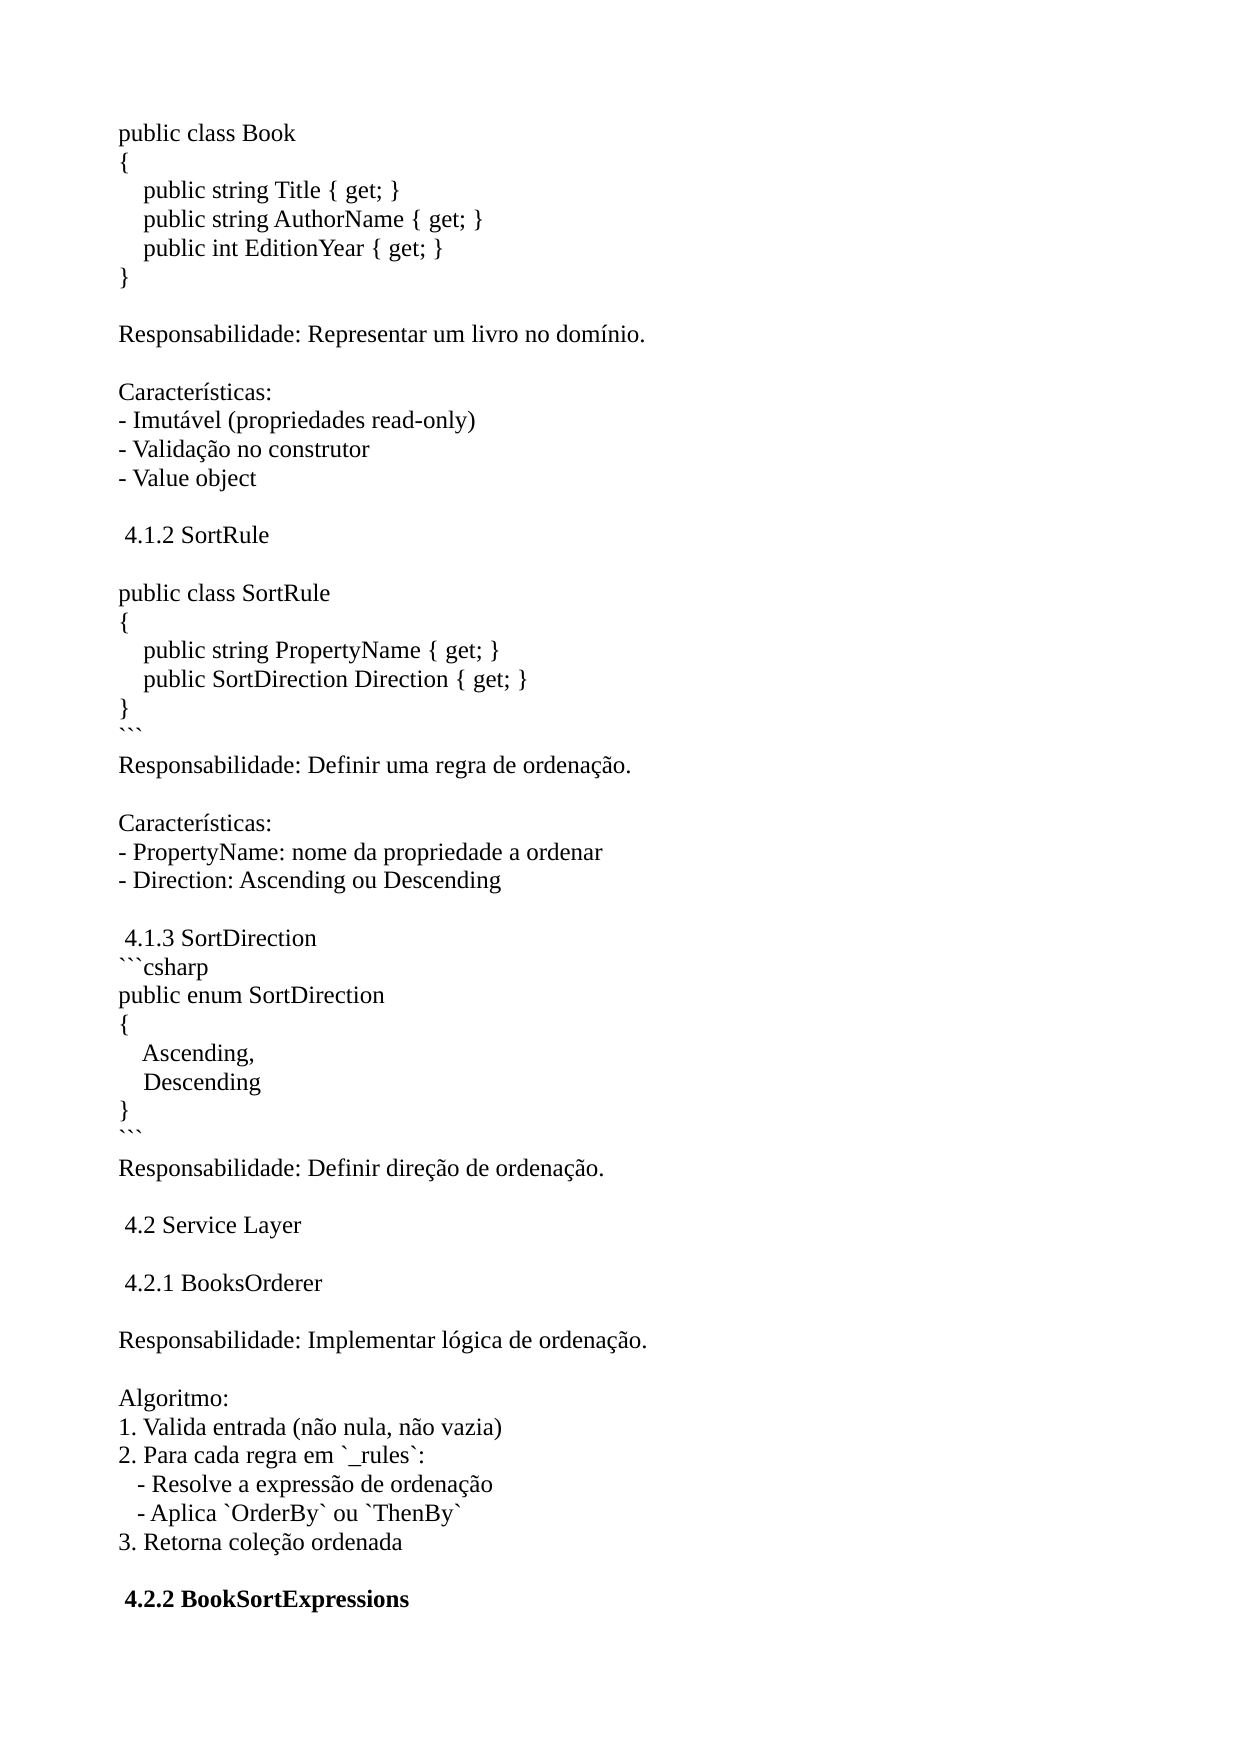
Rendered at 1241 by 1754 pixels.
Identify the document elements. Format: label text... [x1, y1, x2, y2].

text 4.2 Service Layer [118, 1211, 1122, 1239]
text - Value object [118, 463, 1122, 492]
text { [118, 1009, 1122, 1038]
text - Validação no construtor [118, 434, 1122, 463]
text 2. Para cada regra em `_rules`: [118, 1441, 1122, 1469]
text - Aplica `OrderBy` ou `ThenBy` [118, 1498, 1122, 1527]
text } [118, 693, 1122, 722]
text { [118, 607, 1122, 636]
text 4.2.1 BooksOrderer [118, 1268, 1122, 1297]
text public string PropertyName { get; } [118, 636, 1122, 664]
text Características: [118, 377, 1122, 406]
text - Imutável (propriedades read-only) [118, 406, 1122, 434]
text Descending [118, 1067, 1122, 1096]
text { [118, 147, 1122, 176]
text ``` [118, 722, 1122, 751]
text } [118, 1096, 1122, 1124]
text 4.1.2 SortRule [118, 521, 1122, 549]
text - Resolve a expressão de ordenação [118, 1469, 1122, 1498]
text public int EditionYear { get; } [118, 233, 1122, 262]
text - Direction: Ascending ou Descending [118, 866, 1122, 894]
text public SortDirection Direction { get; } [118, 664, 1122, 693]
text 4.1.3 SortDirection [118, 923, 1122, 952]
text public class SortRule [118, 578, 1122, 607]
text public string Title { get; } [118, 176, 1122, 204]
text 4.2.2 BookSortExpressions [118, 1584, 1122, 1613]
text Responsabilidade: Representar um livro no domínio. [118, 319, 1122, 348]
text Responsabilidade: Definir uma regra de ordenação. [118, 751, 1122, 779]
text Responsabilidade: Definir direção de ordenação. [118, 1153, 1122, 1182]
text public class Book [118, 118, 1122, 147]
text Algoritmo: [118, 1383, 1122, 1412]
text ``` [118, 1124, 1122, 1153]
text public enum SortDirection [118, 981, 1122, 1009]
text Responsabilidade: Implementar lógica de ordenação. [118, 1326, 1122, 1354]
text public string AuthorName { get; } [118, 204, 1122, 233]
text Características: [118, 808, 1122, 837]
text - PropertyName: nome da propriedade a ordenar [118, 837, 1122, 866]
text 3. Retorna coleção ordenada [118, 1527, 1122, 1556]
text 1. Valida entrada (não nula, não vazia) [118, 1412, 1122, 1441]
text ```csharp [118, 952, 1122, 981]
text Ascending, [118, 1038, 1122, 1067]
text } [118, 262, 1122, 291]
